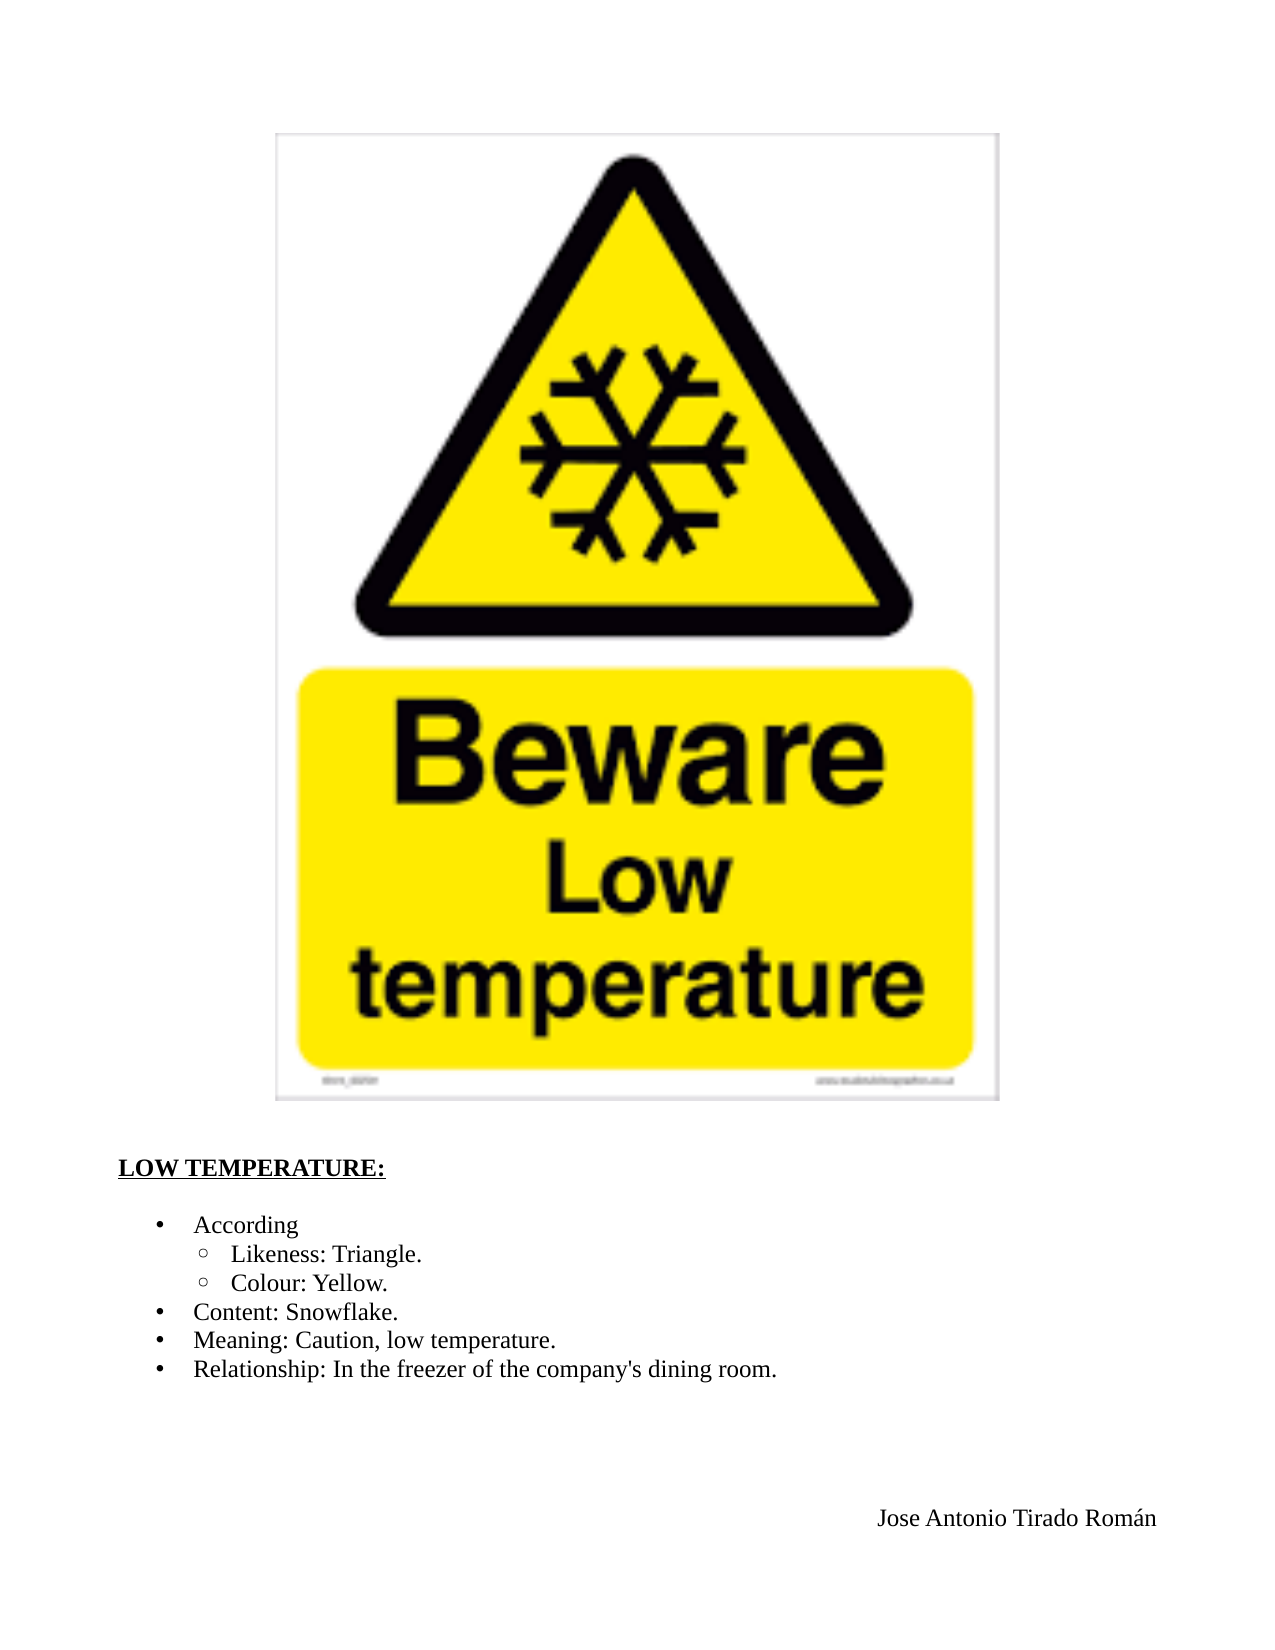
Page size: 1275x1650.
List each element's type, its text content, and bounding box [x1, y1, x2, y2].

list Likeness: Triangle. [193, 1239, 1157, 1268]
list Relationship: In the freezer of the company's dining room. [156, 1354, 1157, 1383]
text LOW TEMPERATURE: [118, 1153, 1157, 1182]
picture [275, 133, 1000, 1101]
list Meaning: Caution, low temperature. [156, 1326, 1157, 1354]
list Colour: Yellow. [193, 1268, 1157, 1297]
list According [156, 1211, 1157, 1239]
list Content: Snowflake. [156, 1297, 1157, 1326]
